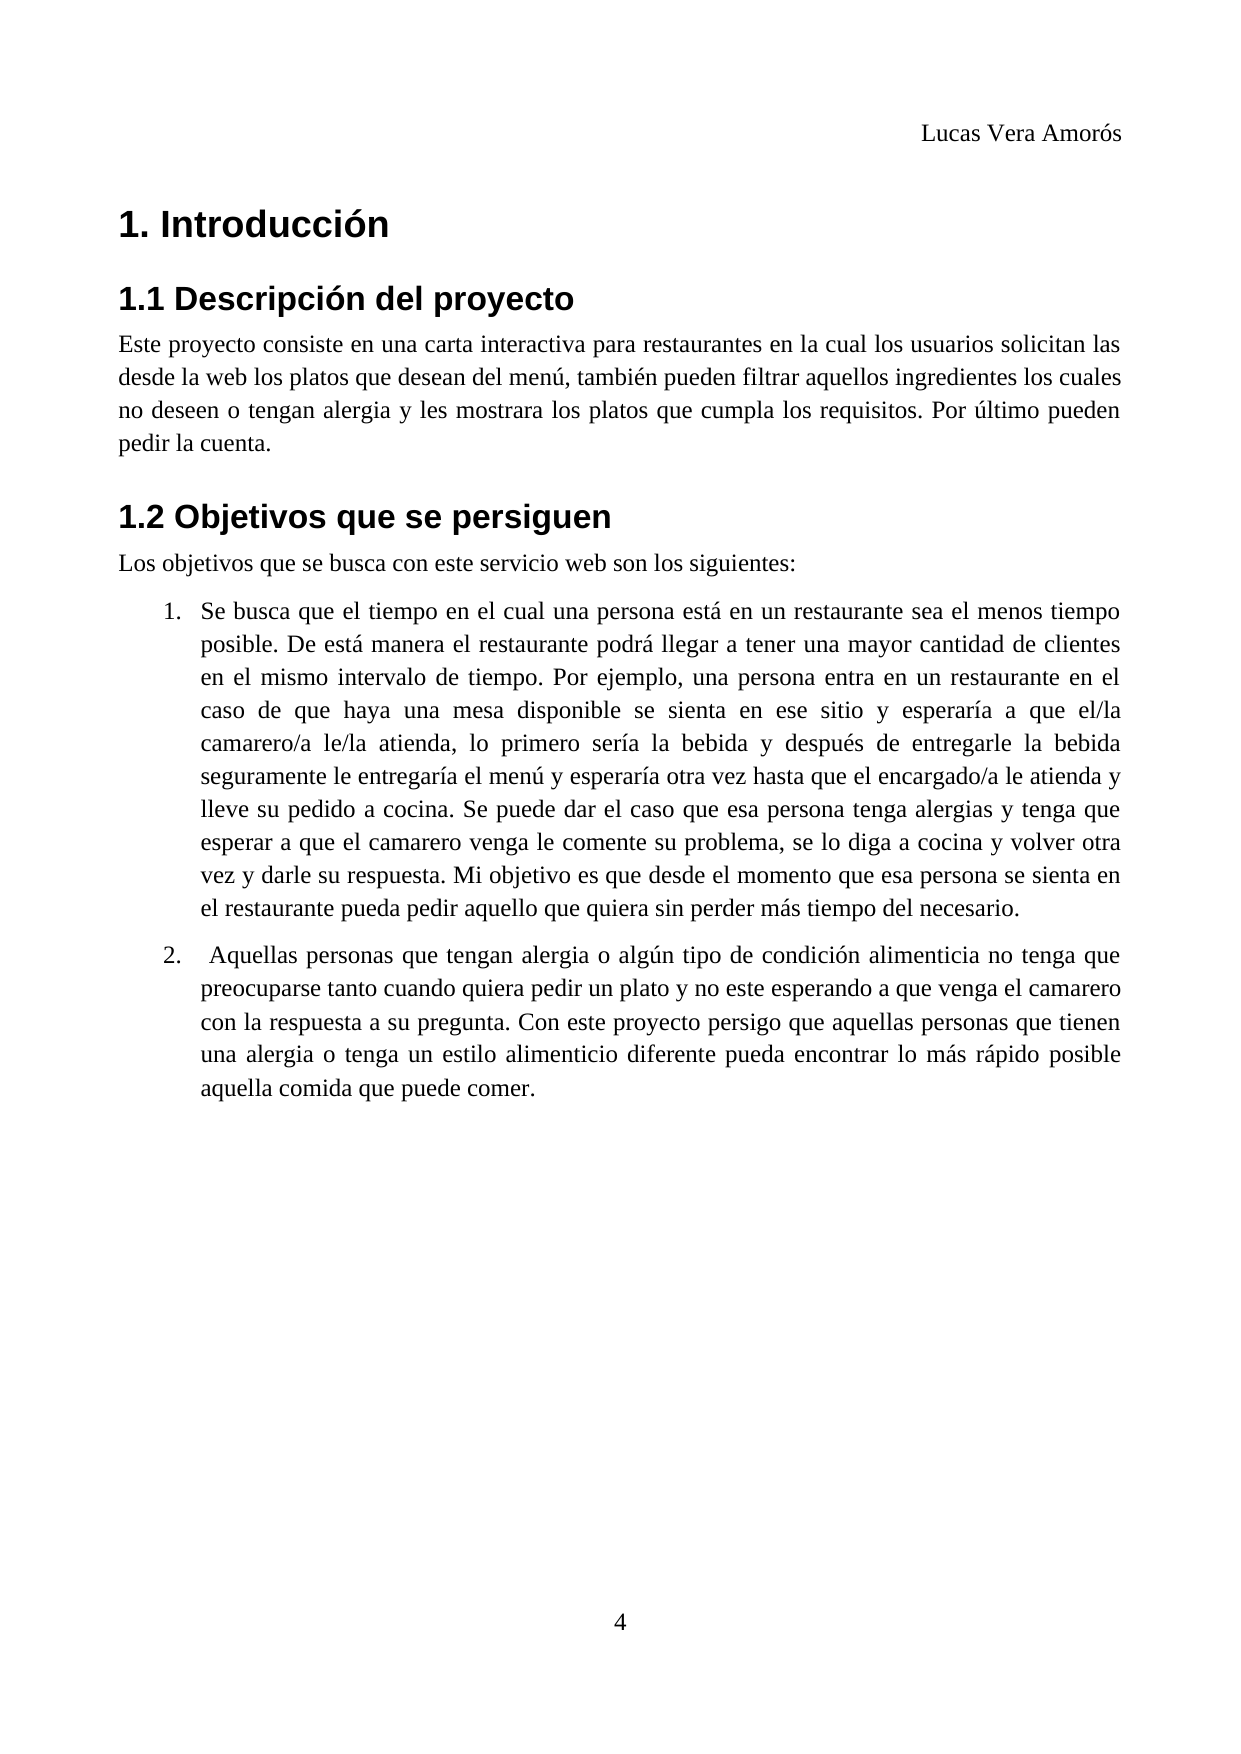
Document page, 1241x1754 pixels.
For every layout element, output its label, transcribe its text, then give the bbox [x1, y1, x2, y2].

subtitle 1.1 Descripción del proyecto [118, 278, 1122, 317]
subtitle 1.2 Objetivos que se persiguen [118, 497, 1122, 536]
text Los objetivos que se busca con este servicio web son los siguientes: [118, 548, 1122, 577]
list Se busca que el tiempo en el cual una persona está en un restaurante sea el menos tiempo posible. De está manera el restaurante podrá llegar a tener una mayor cantidad de clientes en el mismo intervalo de tiempo. Por ejemplo, una persona entra en un restaurante en el caso de que haya una mesa disponible se sienta en ese sitio y esperaría a que el/la camarero/a le/la atienda, lo primero sería la bebida y después de entregarle la bebida seguramente le entregaría el menú y esperaría otra vez hasta que el encargado/a le atienda y lleve su pedido a cocina. Se puede dar el caso que esa persona tenga alergias y tenga que esperar a que el camarero venga le comente su problema, se lo diga a cocina y volver otra vez y darle su respuesta. Mi objetivo es que desde el momento que esa persona se sienta en el restaurante pueda pedir aquello que quiera sin perder más tiempo del necesario. [163, 596, 1122, 922]
list Aquellas personas que tengan alergia o algún tipo de condición alimenticia no tenga que preocuparse tanto cuando quiera pedir un plato y no este esperando a que venga el camarero con la respuesta a su pregunta. Con este proyecto persigo que aquellas personas que tienen una alergia o tenga un estilo alimenticio diferente pueda encontrar lo más rápido posible aquella comida que puede comer. [163, 941, 1122, 1101]
text Este proyecto consiste en una carta interactiva para restaurantes en la cual los usuarios solicitan las desde la web los platos que desean del menú, también pueden filtrar aquellos ingredientes los cuales no deseen o tengan alergia y les mostrara los platos que cumpla los requisitos. Por último pueden pedir la cuenta. [118, 329, 1122, 457]
subtitle 1. Introducción [118, 201, 1122, 245]
